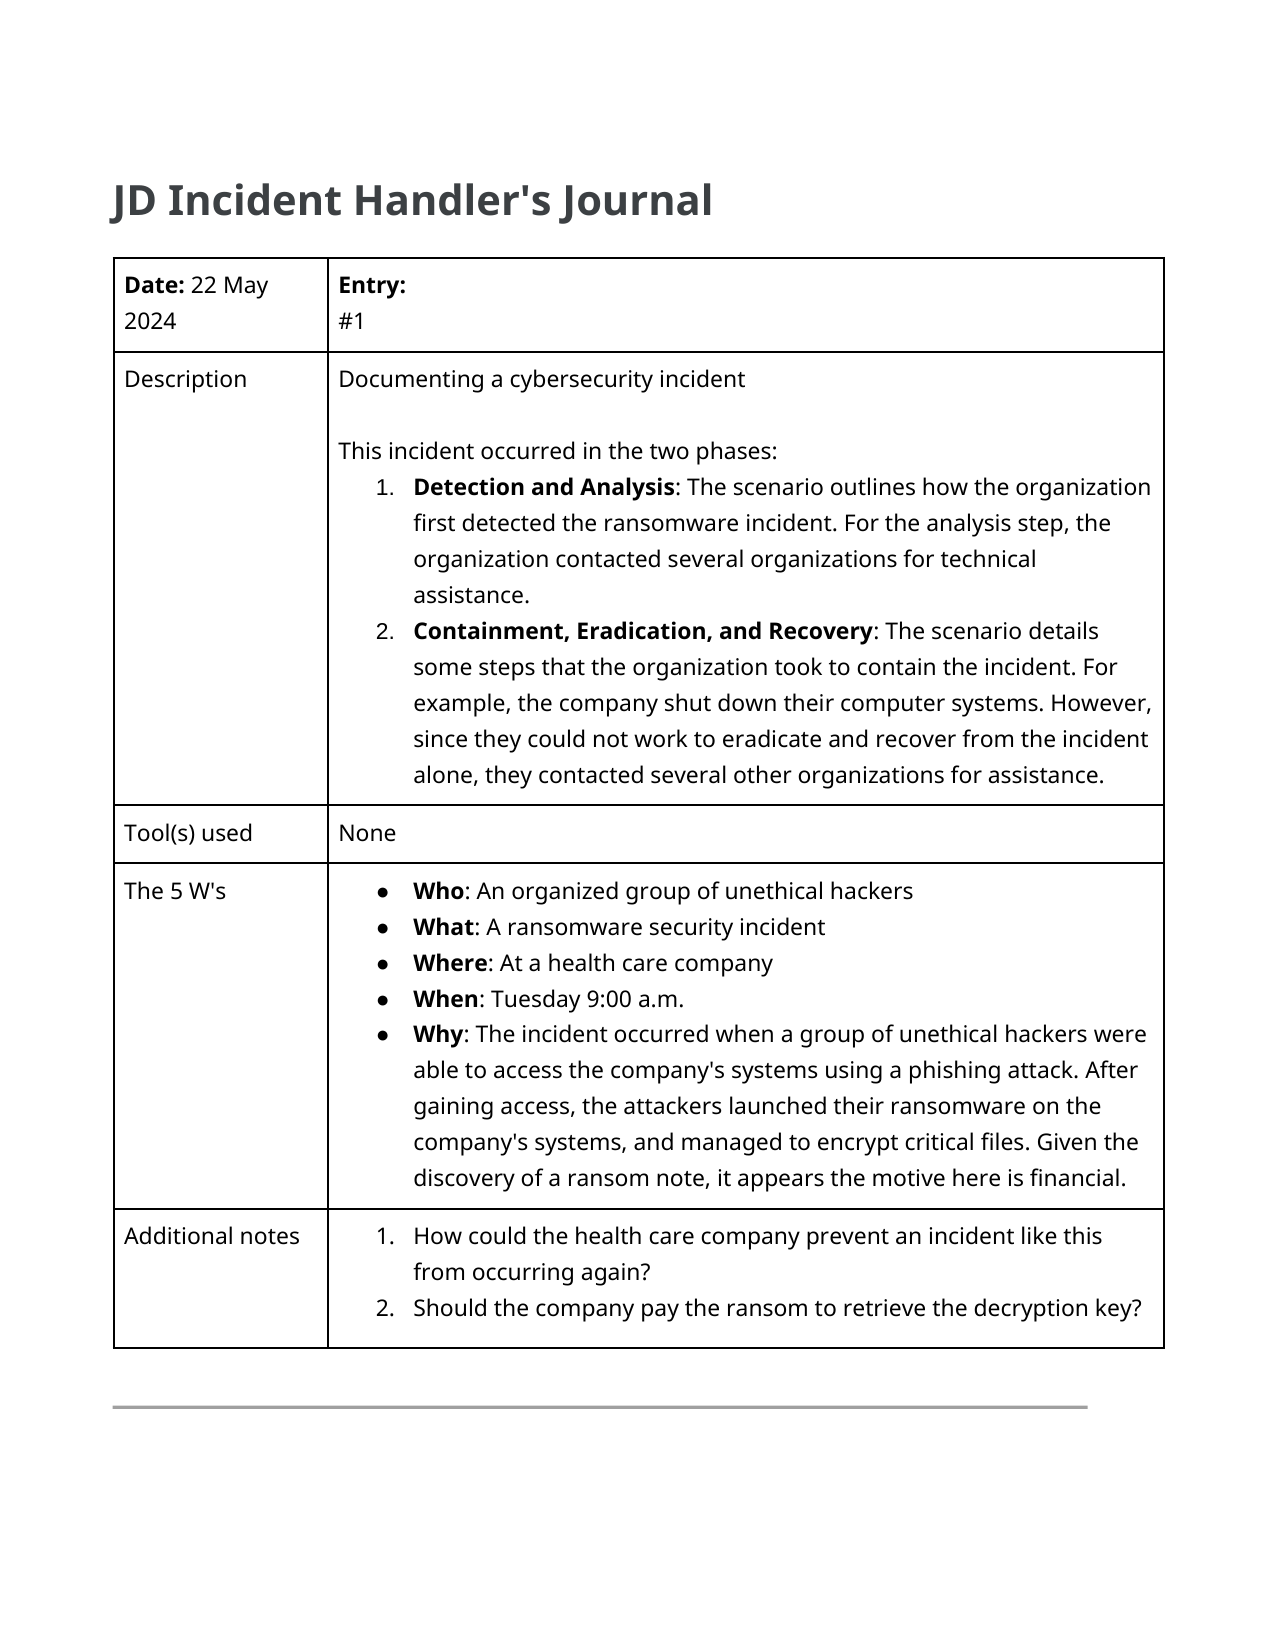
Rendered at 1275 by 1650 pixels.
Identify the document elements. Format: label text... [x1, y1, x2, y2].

table_header Date: 22 May 2024 [115, 259, 327, 351]
table_cell Who: An organized group of unethical hackers What: A ransomware security incident Where: At a health care company When: Tuesday 9:00 a.m. Why: The incident occurred when a group of unethical hackers were able to access the company's systems using a phishing attack. After gaining access, the attackers launched their ransomware on the company's systems, and managed to encrypt critical files. Given the discovery of a ransom note, it appears the motive here is financial. [329, 864, 1163, 1208]
text JD Incident Handler's Journal [112, 171, 1162, 228]
table_cell How could the health care company prevent an incident like this from occurring again? Should the company pay the ransom to retrieve the decryption key? [329, 1210, 1163, 1347]
table_cell Additional notes [115, 1210, 327, 1347]
table_header Entry: #1 [329, 259, 1163, 351]
table_cell Tool(s) used [115, 806, 327, 862]
table_cell Description [115, 353, 327, 804]
table_cell None [329, 806, 1163, 862]
table_cell Documenting a cybersecurity incident This incident occurred in the two phases: Detection and Analysis: The scenario outlines how the organization first detected the ransomware incident. For the analysis step, the organization contacted several organizations for technical assistance. Containment, Eradication, and Recovery: The scenario details some steps that the organization took to contain the incident. For example, the company shut down their computer systems. However, since they could not work to eradicate and recover from the incident alone, they contacted several other organizations for assistance. [329, 353, 1163, 804]
table_cell The 5 W's [115, 864, 327, 1208]
